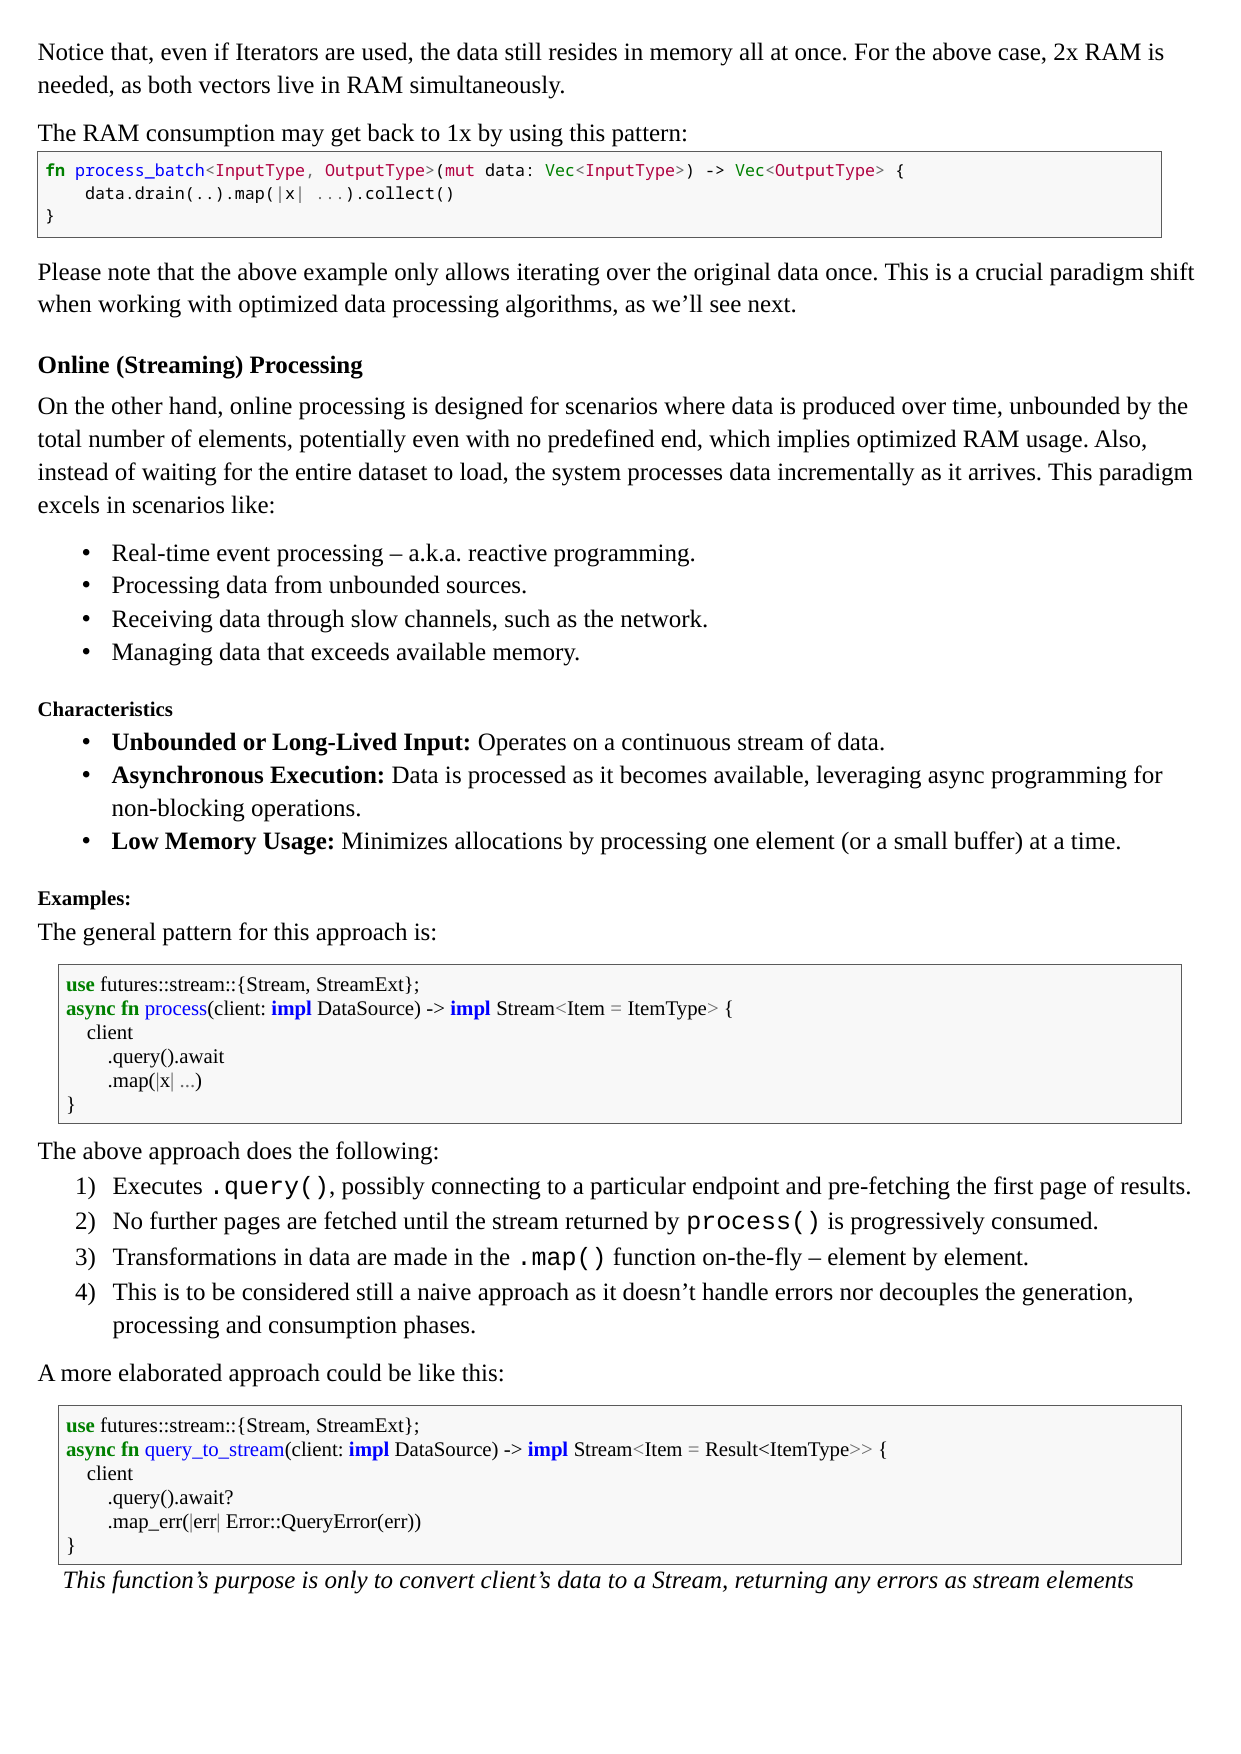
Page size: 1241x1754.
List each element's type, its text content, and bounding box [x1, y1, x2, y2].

list Asynchronous Execution: Data is processed as it becomes available, leveraging async programming for non-blocking operations. [82, 760, 1203, 822]
list Receiving data through slow channels, such as the network. [82, 604, 1203, 632]
list Managing data that exceeds available memory. [82, 637, 1203, 665]
text A more elaborated approach could be like this: [37, 1358, 1203, 1387]
text Notice that, even if Iterators are used, the data still resides in memory all at once. For the above case, 2x RAM is needed, as both vectors live in RAM simultaneously. [37, 37, 1203, 99]
subtitle The above approach does the following: [37, 1136, 1203, 1165]
list Processing data from unbounded sources. [82, 571, 1203, 599]
text The general pattern for this approach is: [37, 917, 1203, 945]
subtitle Characteristics [37, 697, 1203, 721]
text On the other hand, online processing is designed for scenarios where data is produced over time, unbounded by the total number of elements, potentially even with no predefined end, which implies optimized RAM usage. Also, instead of waiting for the entire dataset to load, the system processes data incrementally as it arrives. This paradigm excels in scenarios like: [37, 391, 1203, 519]
text The RAM consumption may get back to 1x by using this pattern: [37, 118, 1203, 238]
text Please note that the above example only allows iterating over the original data once. This is a crucial paradigm shift when working with optimized data processing algorithms, as we’ll see next. [37, 257, 1203, 318]
subtitle Online (Streaming) Processing [37, 350, 1203, 378]
subtitle Examples: [37, 886, 1203, 910]
list Low Memory Usage: Minimizes allocations by processing one element (or a small buffer) at a time. [82, 826, 1203, 855]
list Unbounded or Long-Lived Input: Operates on a continuous stream of data. [82, 727, 1203, 756]
text This function’s purpose is only to convert client’s data to a Stream, returning any errors as stream elements [37, 1565, 1203, 1594]
list Real-time event processing – a.k.a. reactive programming. [82, 538, 1203, 566]
list Executes .query(), possibly connecting to a particular endpoint and pre-fetching the first page of results. [75, 1171, 1203, 1202]
list Transformations in data are made in the .map() function on-the-fly – element by element. [75, 1242, 1203, 1273]
list No further pages are fetched until the stream returned by process() is progressively consumed. [75, 1206, 1203, 1237]
list This is to be considered still a naive approach as it doesn’t handle errors nor decouples the generation, processing and consumption phases. [75, 1277, 1203, 1339]
